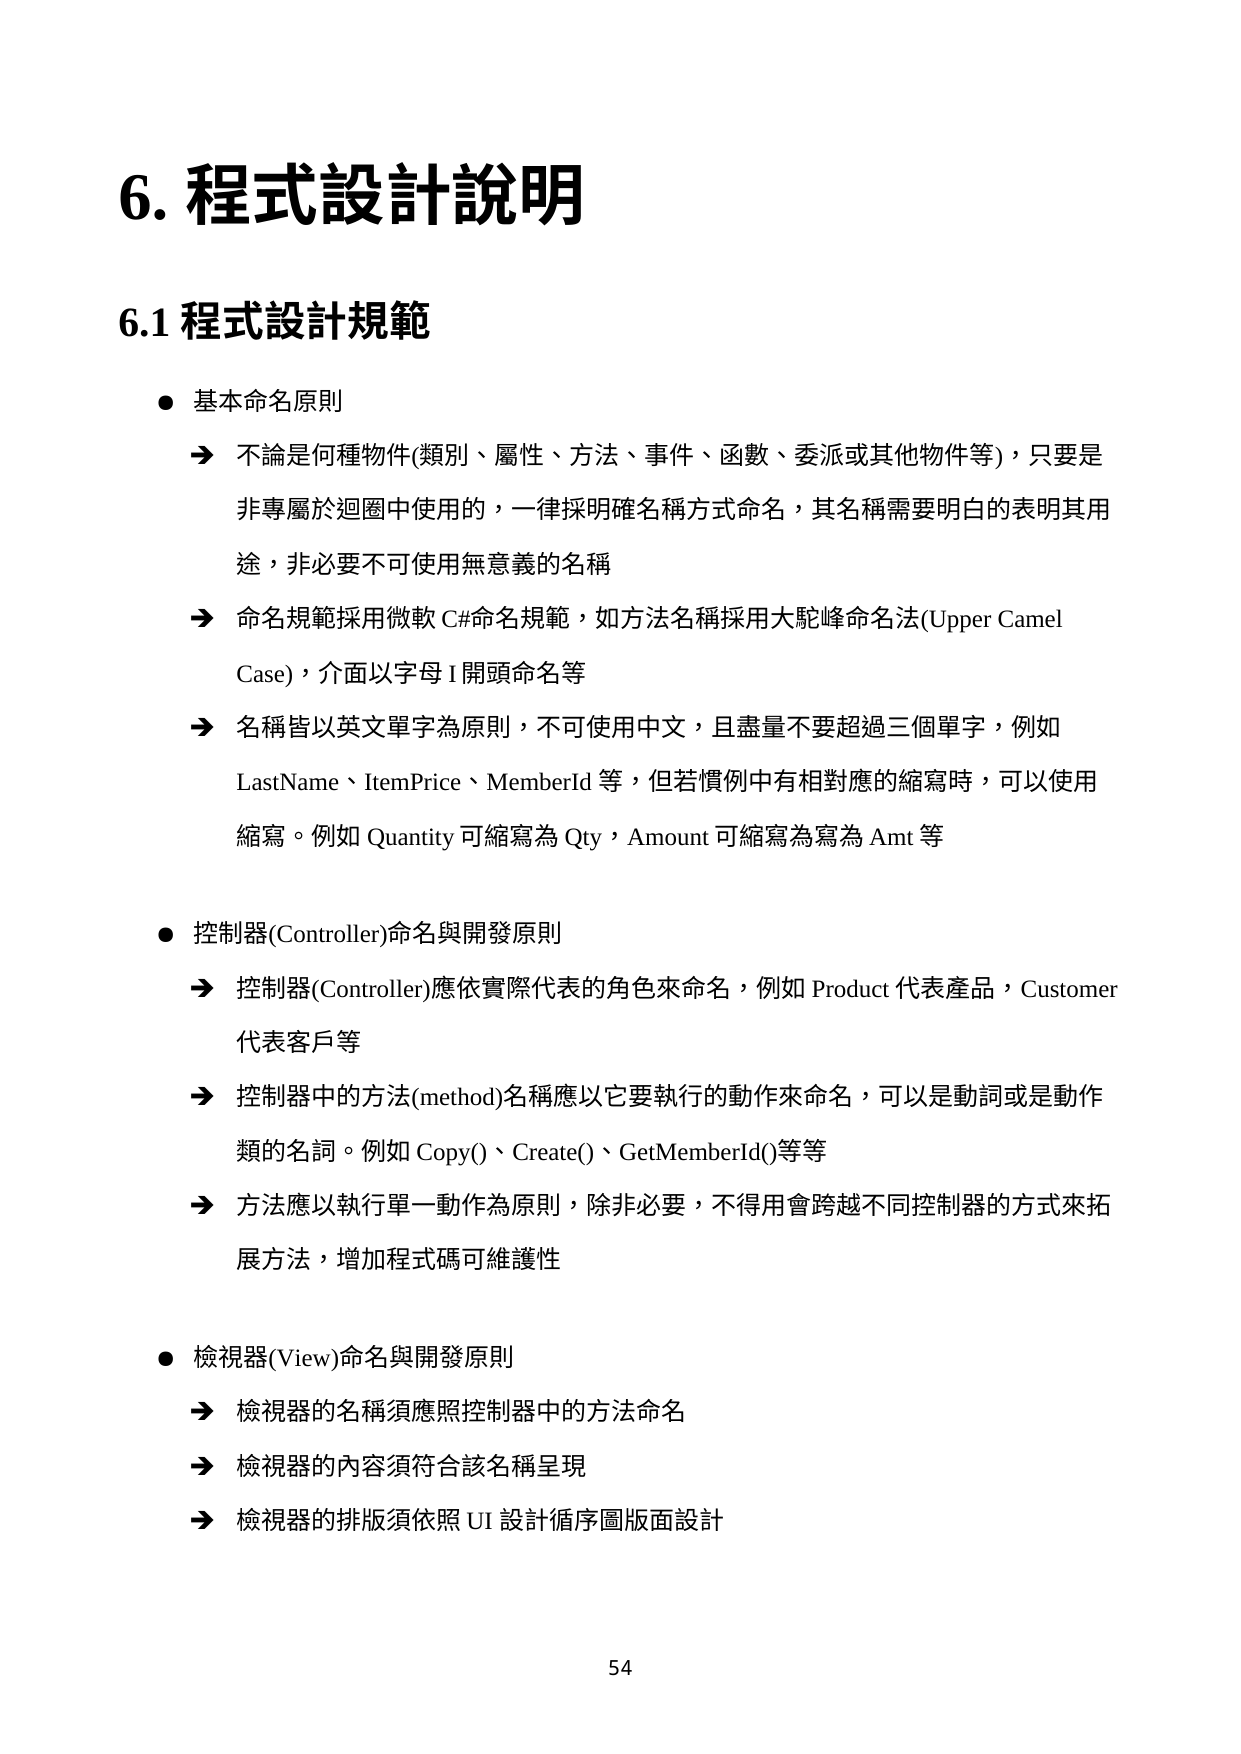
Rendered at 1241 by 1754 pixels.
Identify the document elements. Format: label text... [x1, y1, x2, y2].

list 方法應以執行單一動作為原則，除非必要，不得用會跨越不同控制器的方式來拓展方法，增加程式碼可維護性 [189, 1186, 1122, 1276]
list 控制器(Controller)應依實際代表的角色來命名，例如 Product 代表產品，Customer代表客戶等 [189, 968, 1122, 1059]
list 檢視器的名稱須應照控制器中的方法命名 [189, 1392, 1122, 1428]
subtitle 6. 程式設計說明 [118, 142, 1122, 238]
list 命名規範採用微軟C#命名規範，如方法名稱採用大駝峰命名法(Upper Camel Case)，介面以字母I開頭命名等 [189, 599, 1122, 689]
list 基本命名原則 [156, 381, 1122, 417]
list 檢視器(View)命名與開發原則 [156, 1337, 1122, 1374]
subtitle 6.1 程式設計規範 [118, 288, 1122, 348]
list 不論是何種物件(類別、屬性、方法、事件、函數、委派或其他物件等)，只要是非專屬於迴圈中使用的，一律採明確名稱方式命名，其名稱需要明白的表明其用途，非必要不可使用無意義的名稱 [189, 436, 1122, 581]
list 檢視器的排版須依照UI 設計循序圖版面設計 [189, 1501, 1122, 1537]
list 控制器(Controller)命名與開發原則 [156, 914, 1122, 950]
list 檢視器的內容須符合該名稱呈現 [189, 1446, 1122, 1482]
list 名稱皆以英文單字為原則，不可使用中文，且盡量不要超過三個單字，例如LastName、ItemPrice、MemberId 等，但若慣例中有相對應的縮寫時，可以使用縮寫。例如 Quantity可縮寫為Qty，Amount可縮寫為寫為Amt 等 [189, 707, 1122, 852]
list 控制器中的方法(method)名稱應以它要執行的動作來命名，可以是動詞或是動作類的名詞。例如Copy()、Create()、GetMemberId()等等 [189, 1077, 1122, 1167]
